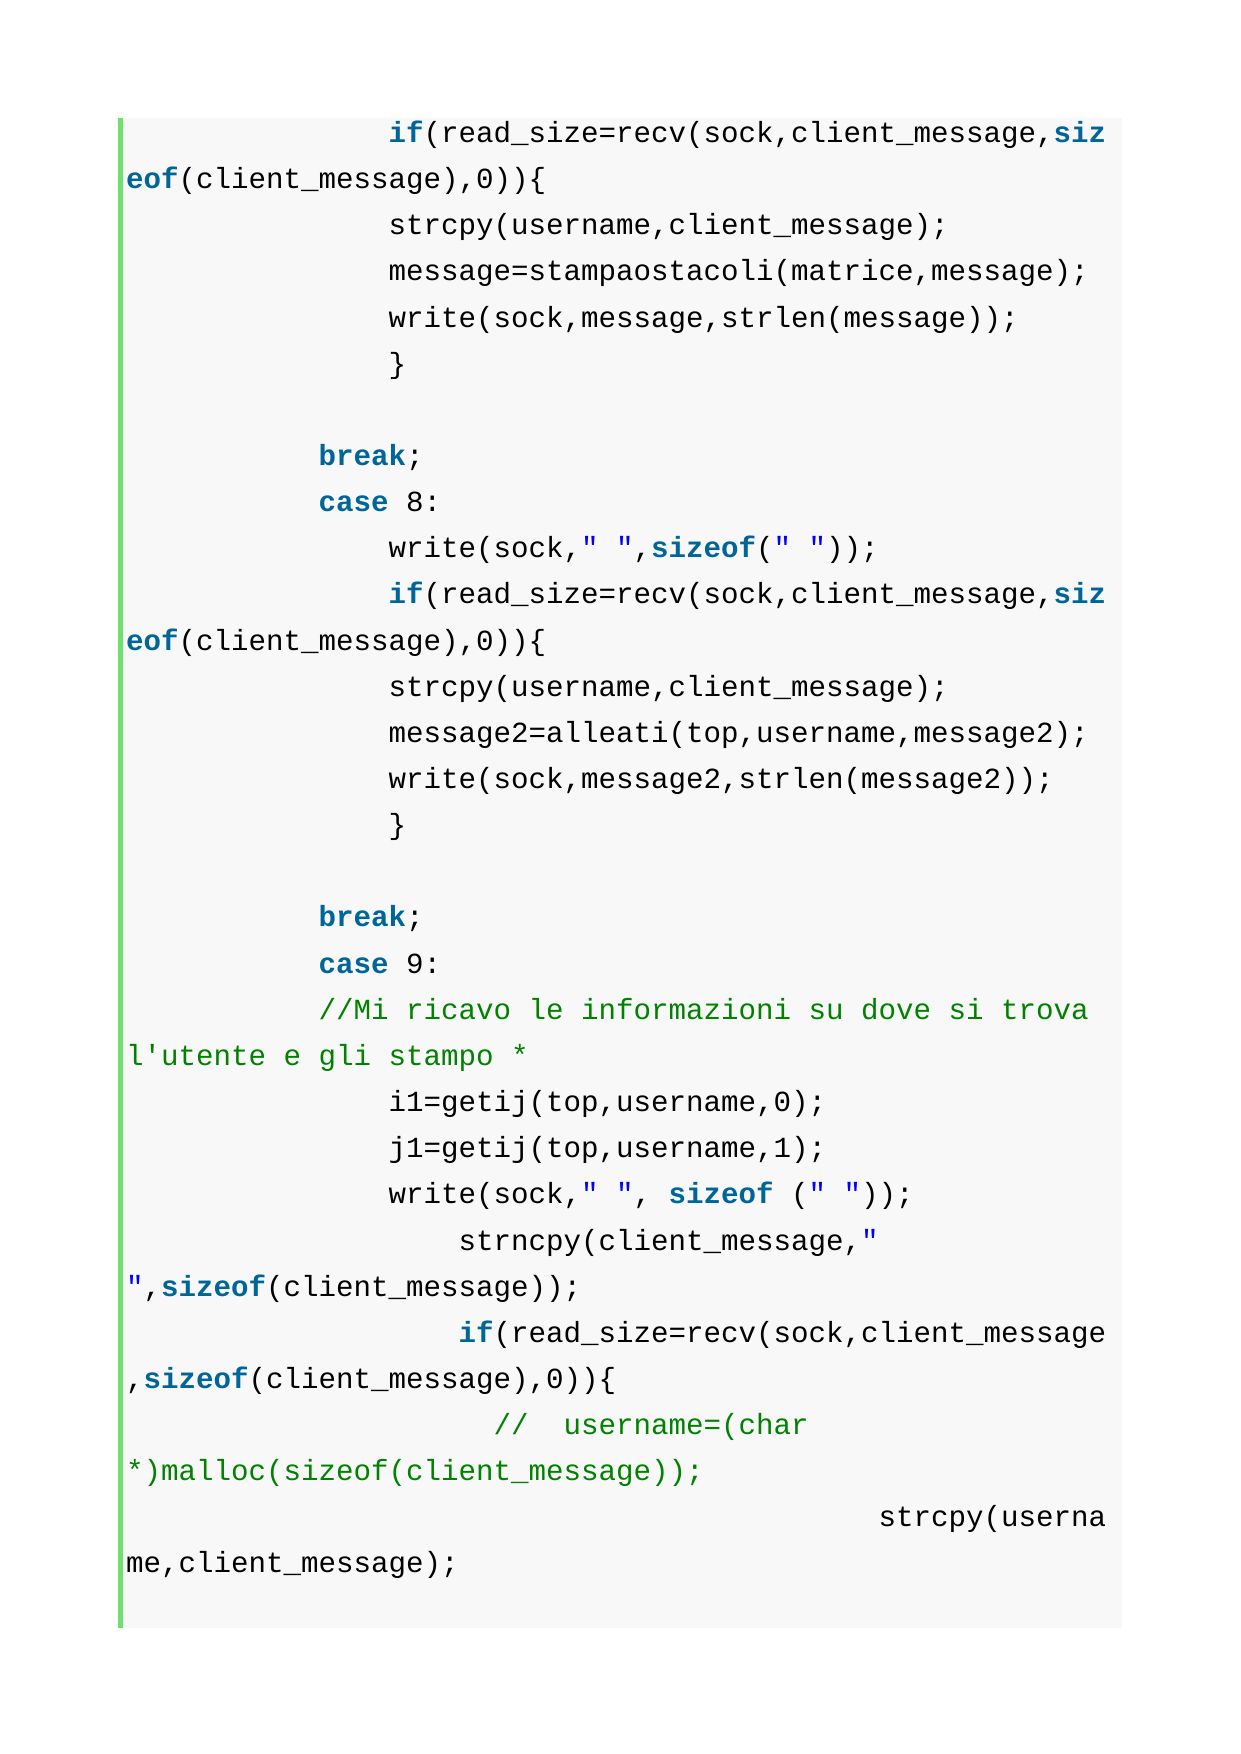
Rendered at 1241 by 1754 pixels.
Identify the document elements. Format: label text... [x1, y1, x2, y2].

text //Mi ricavo le informazioni su dove si trova l'utente e gli stampo * [123, 995, 1122, 1074]
text strcpy(username,client_message); [123, 672, 1122, 705]
text if(read_size=recv(sock,client_message,sizeof(client_message),0)){ [123, 118, 1122, 197]
text // username=(char *)malloc(sizeof(client_message)); [123, 1410, 1122, 1489]
text break; [123, 903, 1122, 936]
text write(sock,message,strlen(message)); [123, 303, 1122, 336]
text case 8: [123, 487, 1122, 520]
text } [123, 810, 1122, 843]
text break; [123, 441, 1122, 474]
text strncpy(client_message," ",sizeof(client_message)); [123, 1226, 1122, 1305]
text write(sock,message2,strlen(message2)); [123, 764, 1122, 797]
text message=stampaostacoli(matrice,message); [123, 257, 1122, 289]
text j1=getij(top,username,1); [123, 1133, 1122, 1166]
text write(sock," ", sizeof (" ")); [123, 1179, 1122, 1212]
text strcpy(username,client_message); [123, 210, 1122, 243]
text } [123, 349, 1122, 382]
text i1=getij(top,username,0); [123, 1087, 1122, 1120]
text strcpy(username,client_message); [123, 1502, 1122, 1582]
text if(read_size=recv(sock,client_message,sizeof(client_message),0)){ [123, 1318, 1122, 1397]
text case 9: [123, 949, 1122, 982]
text message2=alleati(top,username,message2); [123, 718, 1122, 751]
text write(sock," ",sizeof(" ")); [123, 533, 1122, 566]
text if(read_size=recv(sock,client_message,sizeof(client_message),0)){ [123, 579, 1122, 659]
